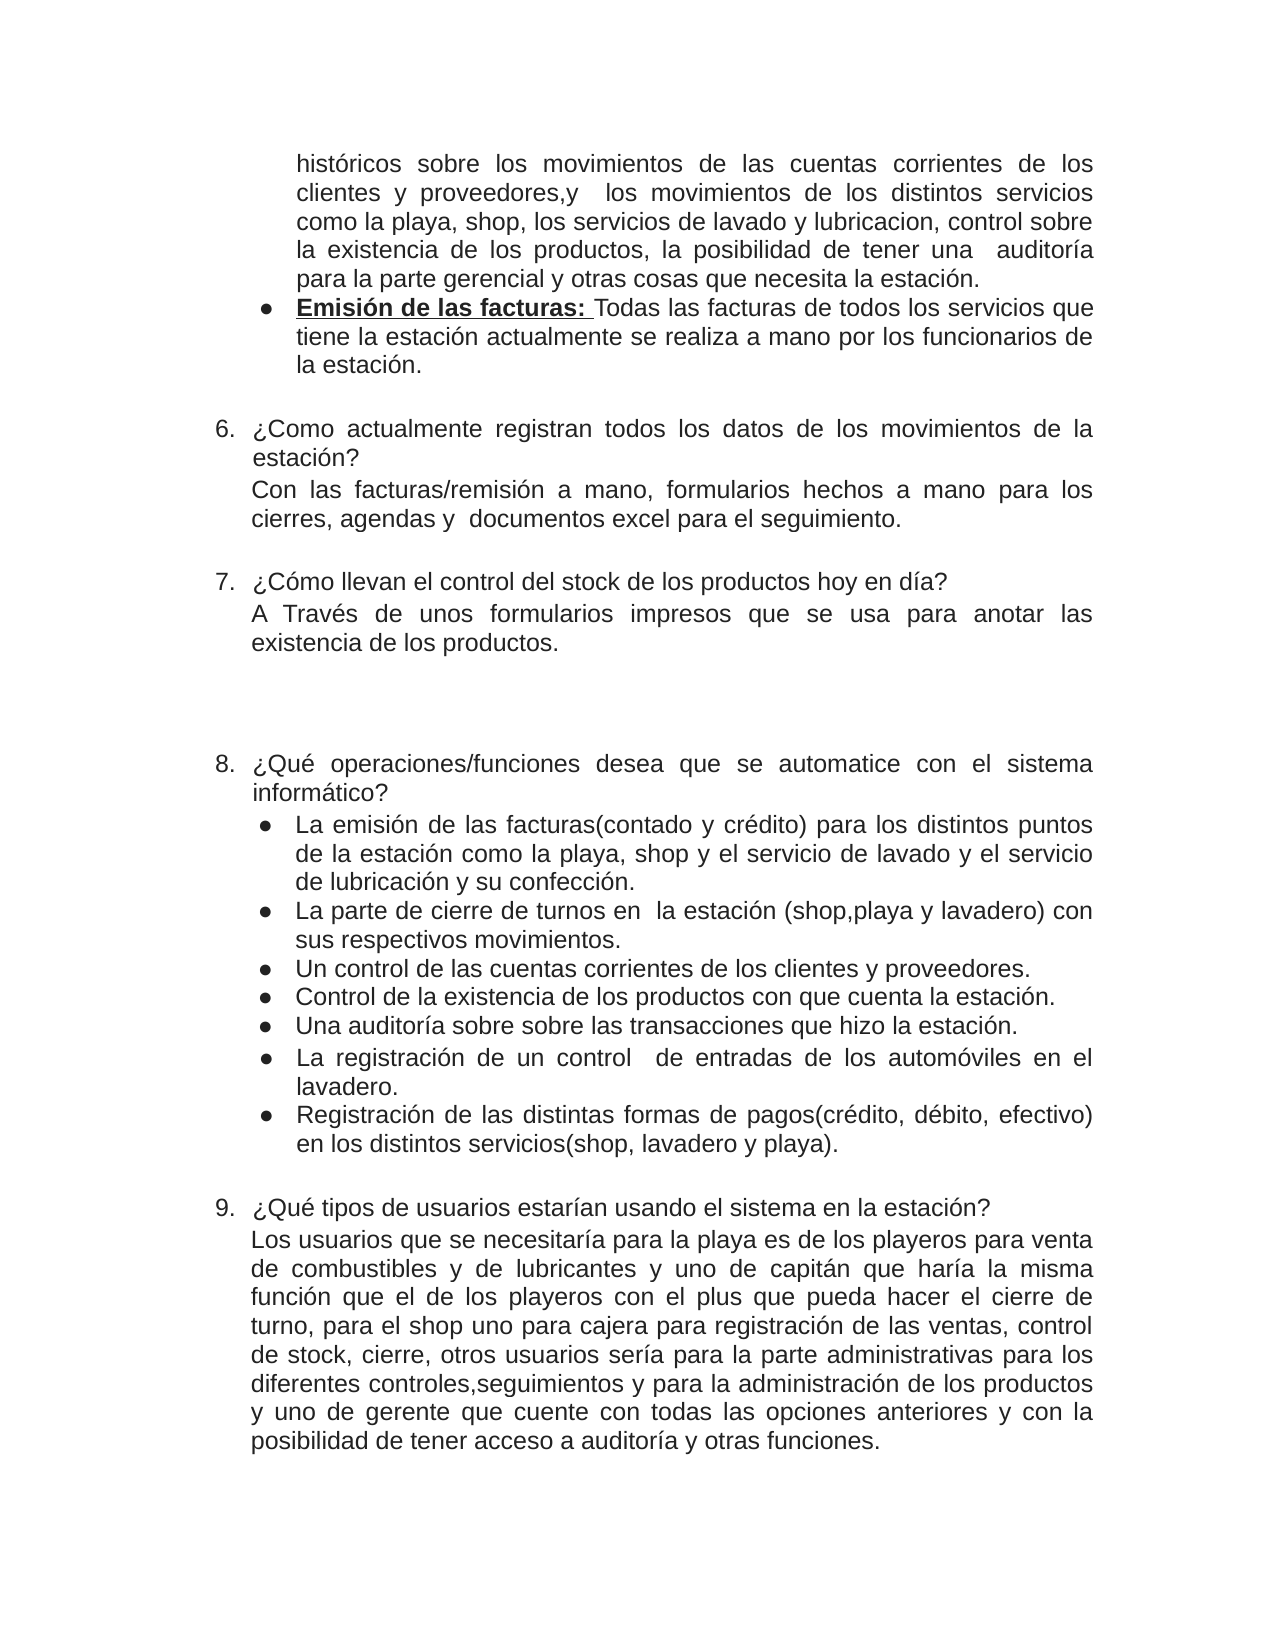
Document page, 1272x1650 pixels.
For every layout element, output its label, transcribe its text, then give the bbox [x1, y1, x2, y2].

list La registración de un control de entradas de los automóviles en el lavadero. [258, 1043, 1095, 1099]
list ¿Como actualmente registran todos los datos de los movimientos de la estación? [215, 414, 1095, 472]
list Registración de las distintas formas de pagos(crédito, débito, efectivo) en los distintos servicios(shop, lavadero y playa). [258, 1099, 1095, 1158]
list La emisión de las facturas(contado y crédito) para los distintos puntos de la estación como la playa, shop y el servicio de lavado y el servicio de lubricación y su confección. [258, 810, 1095, 894]
text A Través de unos formularios impresos que se usa para anotar las existencia de los productos. [251, 599, 1095, 657]
list ¿Cómo llevan el control del stock de los productos hoy en día? [215, 567, 1095, 596]
list ¿Qué operaciones/funciones desea que se automatice con el sistema informático? [215, 749, 1095, 807]
list Un control de las cuentas corrientes de los clientes y proveedores. [258, 952, 1095, 981]
list La parte de cierre de turnos en la estación (shop,playa y lavadero) con sus respectivos movimientos. [258, 894, 1095, 952]
text Los usuarios que se necesitaría para la playa es de los playeros para venta de combustibles y de lubricantes y uno de capitán que haría la misma función que el de los playeros con el plus que pueda hacer el cierre de turno, para el shop uno para cajera para registración de las ventas, control de stock, cierre, otros usuarios sería para la parte administrativas para los diferentes controles,seguimientos y para la administración de los productos y uno de gerente que cuente con todas las opciones anteriores y con la posibilidad de tener acceso a auditoría y otras funciones. [251, 1225, 1095, 1455]
list Una auditoría sobre sobre las transacciones que hizo la estación. [258, 1009, 1095, 1040]
list históricos sobre los movimientos de las cuentas corrientes de los clientes y proveedores,y los movimientos de los distintos servicios como la playa, shop, los servicios de lavado y lubricacion, control sobre la existencia de los productos, la posibilidad de tener una auditoría para la parte gerencial y otras cosas que necesita la estación. [258, 149, 1095, 291]
list Emisión de las facturas: Todas las facturas de todos los servicios que tiene la estación actualmente se realiza a mano por los funcionarios de la estación. [258, 291, 1095, 379]
list ¿Qué tipos de usuarios estarían usando el sistema en la estación? [215, 1193, 1095, 1222]
text Con las facturas/remisión a mano, formularios hechos a mano para los cierres, agendas y documentos excel para el seguimiento. [251, 475, 1095, 532]
list Control de la existencia de los productos con que cuenta la estación. [258, 981, 1095, 1009]
